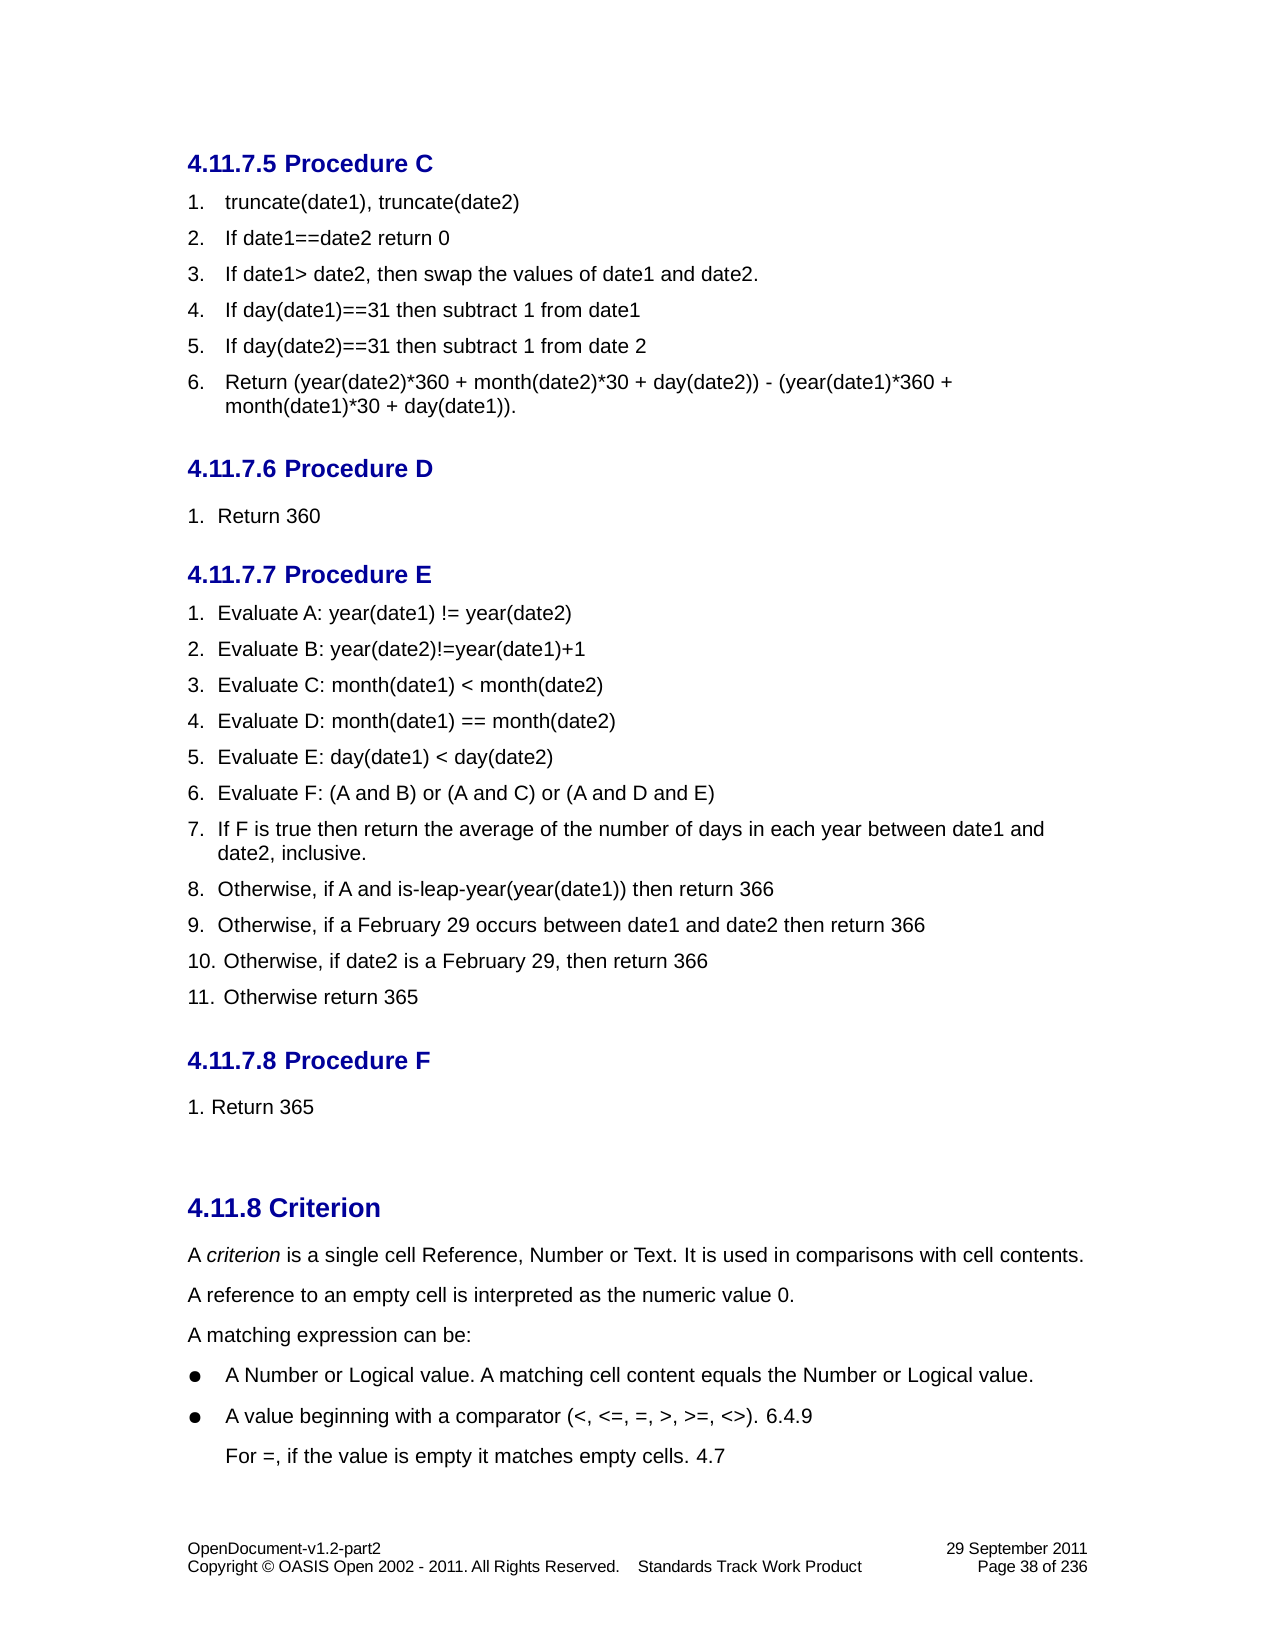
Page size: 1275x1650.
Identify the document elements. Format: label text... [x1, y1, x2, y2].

list Evaluate C: month(date1) < month(date2) [187, 674, 1088, 697]
list Otherwise, if A and is-leap-year(year(date1)) then return 366 [187, 877, 1088, 901]
list If day(date2)==31 then subtract 1 from date 2 [187, 335, 1088, 358]
subtitle Procedure D [187, 455, 1088, 483]
list If day(date1)==31 then subtract 1 from date1 [187, 299, 1088, 322]
list truncate(date1), truncate(date2) [187, 191, 1088, 214]
list Evaluate B: year(date2)!=year(date1)+1 [187, 638, 1088, 661]
list Evaluate A: year(date1) != year(date2) [187, 602, 1088, 625]
subtitle Procedure E [187, 561, 1088, 589]
list If date1> date2, then swap the values of date1 and date2. [187, 263, 1088, 286]
text A matching expression can be: [187, 1324, 1088, 1347]
list Return (year(date2)*360 + month(date2)*30 + day(date2)) - (year(date1)*360 + month(date1)*30 + day(date1)). [187, 371, 1088, 418]
subtitle Procedure C [187, 150, 1088, 178]
text A criterion is a single cell Reference, Number or Text. It is used in comparisons with cell contents. [187, 1243, 1088, 1267]
list A Number or Logical value. A matching cell content equals the Number or Logical value. [187, 1364, 1088, 1387]
list If date1==date2 return 0 [187, 227, 1088, 250]
list Return 365 [187, 1095, 1088, 1119]
list Otherwise, if a February 29 occurs between date1 and date2 then return 366 [187, 913, 1088, 937]
list Otherwise, if date2 is a February 29, then return 366 [187, 949, 1088, 973]
list Otherwise return 365 [187, 986, 1088, 1009]
subtitle Procedure F [187, 1047, 1088, 1074]
list Evaluate E: day(date1) < day(date2) [187, 746, 1088, 769]
text A reference to an empty cell is interpreted as the numeric value 0. [187, 1283, 1088, 1307]
list For =, if the value is empty it matches empty cells. 4.7 [187, 1444, 1088, 1468]
list Return 360 [187, 504, 1088, 528]
subtitle Criterion [187, 1192, 1088, 1222]
list If F is true then return the average of the number of days in each year between date1 and date2, inclusive. [187, 818, 1088, 865]
list Evaluate F: (A and B) or (A and C) or (A and D and E) [187, 782, 1088, 805]
list Evaluate D: month(date1) == month(date2) [187, 710, 1088, 733]
list A value beginning with a comparator (<, <=, =, >, >=, <>). 6.4.9 [187, 1404, 1088, 1428]
